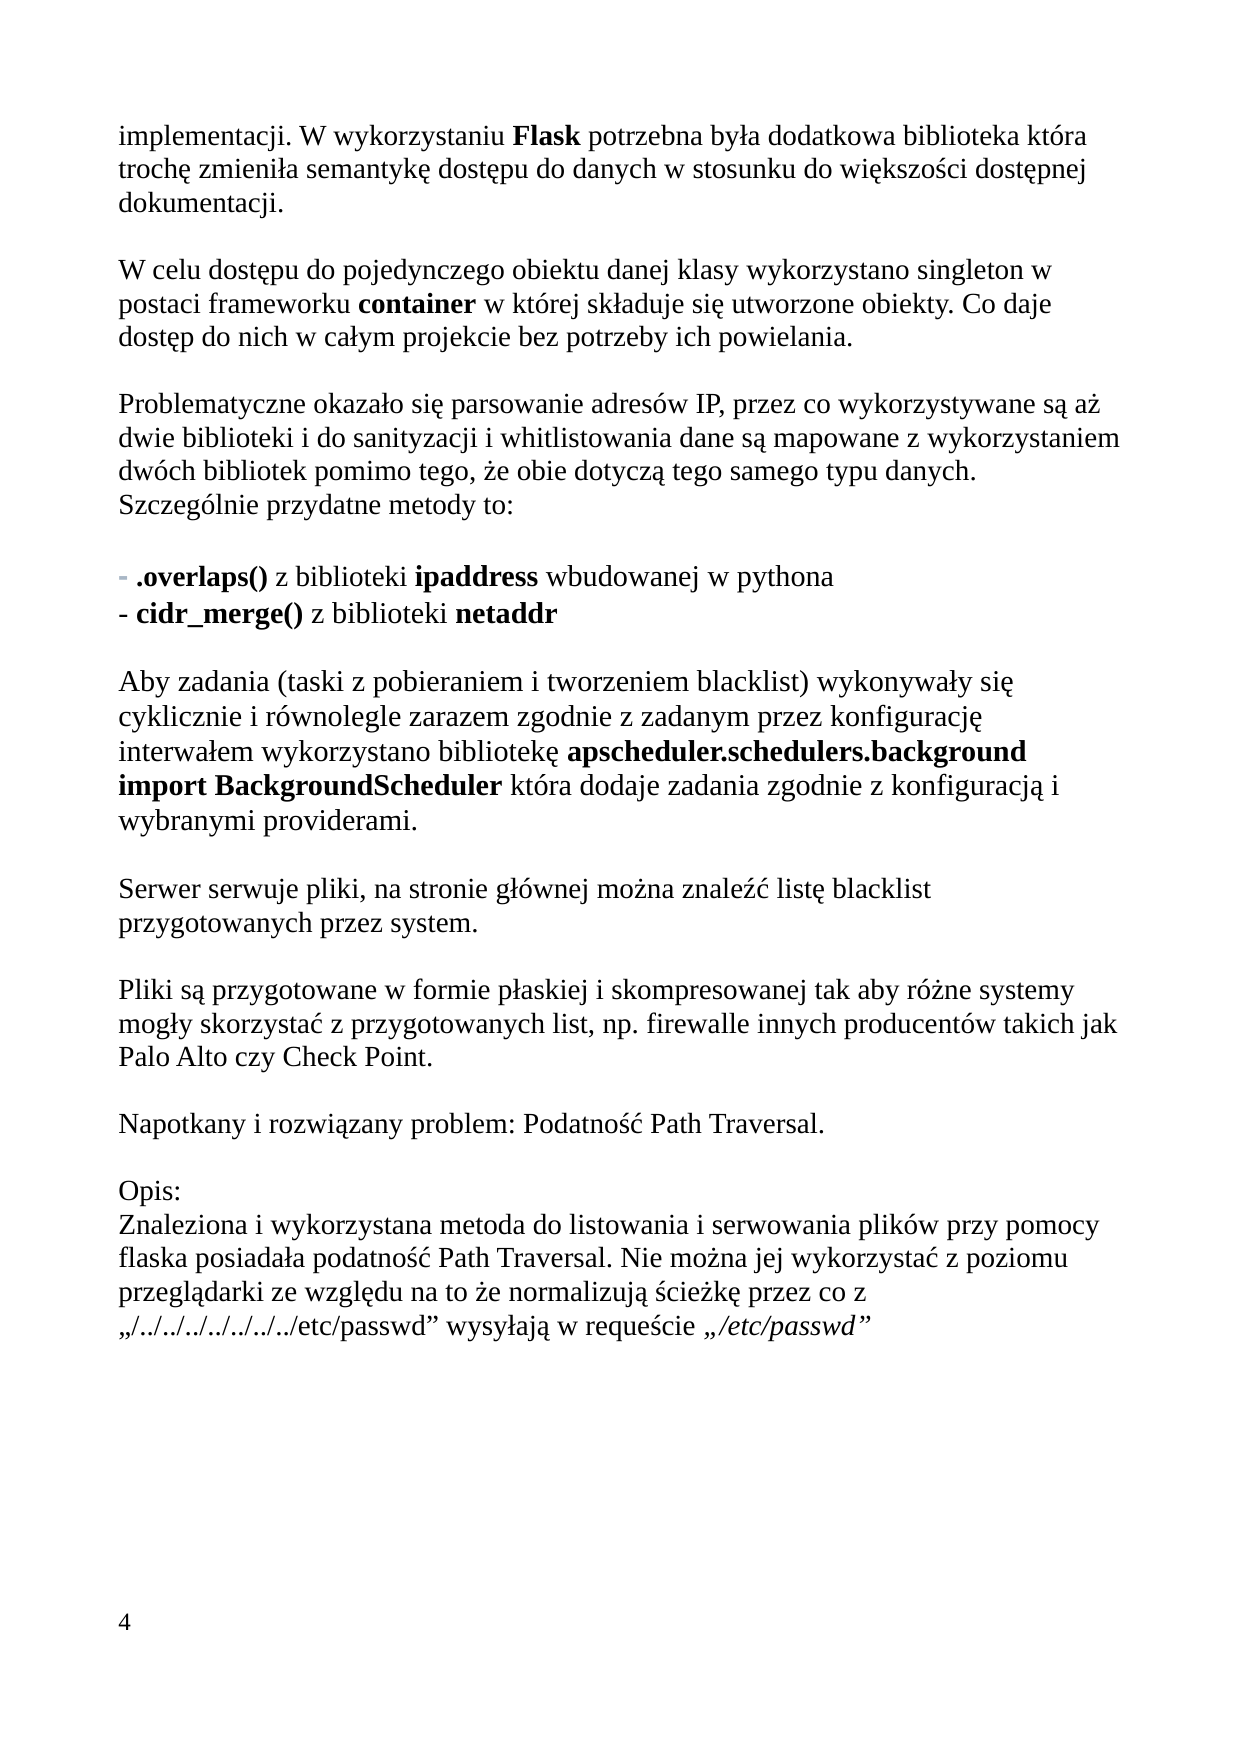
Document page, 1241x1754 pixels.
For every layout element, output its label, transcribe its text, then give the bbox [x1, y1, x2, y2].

text implementacji. W wykorzystaniu Flask potrzebna była dodatkowa biblioteka która trochę zmieniła semantykę dostępu do danych w stosunku do większości dostępnej dokumentacji. [118, 118, 1122, 219]
text Pliki są przygotowane w formie płaskiej i skompresowanej tak aby różne systemy mogły skorzystać z przygotowanych list, np. firewalle innych producentów takich jak Palo Alto czy Check Point. [118, 972, 1122, 1073]
text Znaleziona i wykorzystana metoda do listowania i serwowania plików przy pomocy flaska posiadała podatność Path Traversal. Nie można jej wykorzystać z poziomu przeglądarki ze względu na to że normalizują ścieżkę przez co z „/../../../../../../../etc/passwd” wysyłają w requeście „/etc/passwd” [118, 1207, 1122, 1341]
text Aby zadania (taski z pobieraniem i tworzeniem blacklist) wykonywały się cyklicznie i równolegle zarazem zgodnie z zadanym przez konfigurację interwałem wykorzystano bibliotekę apscheduler.schedulers.background import BackgroundScheduler która dodaje zadania zgodnie z konfiguracją i wybranymi providerami. [118, 663, 1122, 837]
text Serwer serwuje pliki, na stronie głównej można znaleźć listę blacklist przygotowanych przez system. [118, 872, 1122, 939]
text - cidr_merge() z biblioteki netaddr [118, 595, 1122, 630]
text - .overlaps() z biblioteki ipaddress wbudowanej w pythona [118, 554, 1122, 595]
text Napotkany i rozwiązany problem: Podatność Path Traversal. [118, 1106, 1122, 1140]
text Opis: [118, 1173, 1122, 1207]
text W celu dostępu do pojedynczego obiektu danej klasy wykorzystano singleton w postaci frameworku container w której składuje się utworzone obiekty. Co daje dostęp do nich w całym projekcie bez potrzeby ich powielania. [118, 252, 1122, 353]
text Problematyczne okazało się parsowanie adresów IP, przez co wykorzystywane są aż dwie biblioteki i do sanityzacji i whitlistowania dane są mapowane z wykorzystaniem dwóch bibliotek pomimo tego, że obie dotyczą tego samego typu danych. Szczególnie przydatne metody to: [118, 386, 1122, 521]
